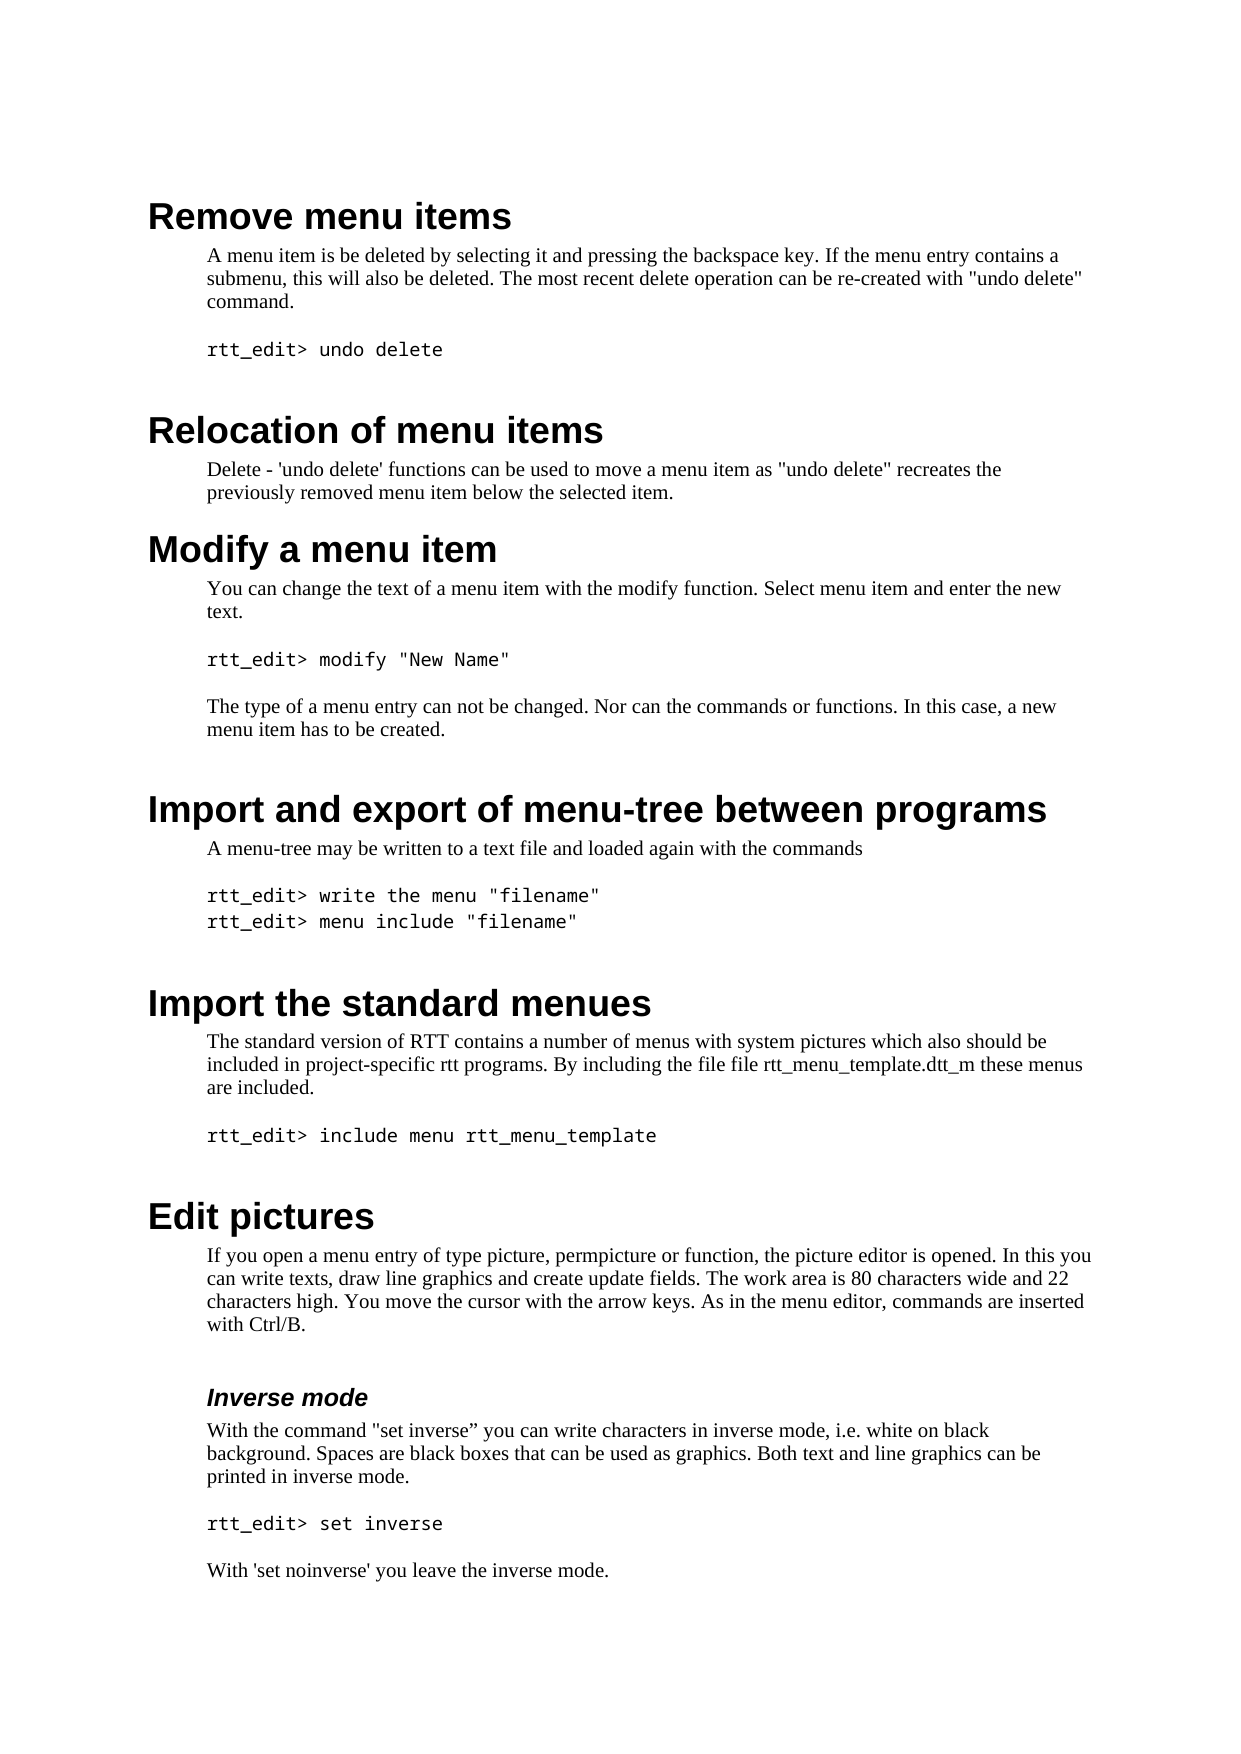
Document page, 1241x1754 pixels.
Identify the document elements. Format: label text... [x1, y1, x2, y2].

text If you open a menu entry of type picture, permpicture or function, the picture editor is opened. In this you can write texts, draw line graphics and create update fields. The work area is 80 characters wide and 22 characters high. You move the cursor with the arrow keys. As in the menu editor, commands are inserted with Ctrl/B. [207, 1244, 1092, 1336]
subtitle Import the standard menues [148, 982, 1092, 1024]
text previously removed menu item below the selected item. [207, 481, 1092, 504]
text rtt_edit> undo delete [207, 336, 1092, 361]
text A menu-tree may be written to a text file and loaded again with the commands [207, 837, 1092, 860]
text rtt_edit> menu include "filename" [207, 908, 1092, 934]
text With 'set noinverse' you leave the inverse mode. [207, 1559, 1092, 1582]
text rtt_edit> include menu rtt_menu_template [207, 1122, 1092, 1148]
subtitle Relocation of menu items [148, 409, 1092, 451]
text rtt_edit> set inverse [207, 1511, 1092, 1536]
subtitle Remove menu items [148, 196, 1092, 238]
text You can change the text of a menu item with the modify function. Select menu item and enter the new text. [207, 577, 1092, 623]
text A menu item is be deleted by selecting it and pressing the backspace key. If the menu entry contains a submenu, this will also be deleted. The most recent delete operation can be re-created with "undo delete" command. [207, 244, 1092, 313]
text The type of a menu entry can not be changed. Nor can the commands or functions. In this case, a new menu item has to be created. [207, 694, 1092, 741]
text The standard version of RTT contains a number of menus with system pictures which also should be included in project-specific rtt programs. By including the file file rtt_menu_template.dtt_m these menus are included. [207, 1030, 1092, 1099]
text With the command "set inverse” you can write characters in inverse mode, i.e. white on black background. Spaces are black boxes that can be used as graphics. Both text and line graphics can be printed in inverse mode. [207, 1418, 1092, 1487]
text rtt_edit> write the menu "filename" [207, 883, 1092, 908]
text Delete - 'undo delete' functions can be used to move a menu item as "undo delete" recreates the [207, 458, 1092, 481]
subtitle Inverse mode [207, 1384, 1092, 1412]
subtitle Import and export of menu-tree between programs [148, 789, 1092, 831]
text rtt_edit> modify "New Name" [207, 646, 1092, 672]
subtitle Modify a menu item [148, 529, 1092, 571]
subtitle Edit pictures [148, 1196, 1092, 1238]
